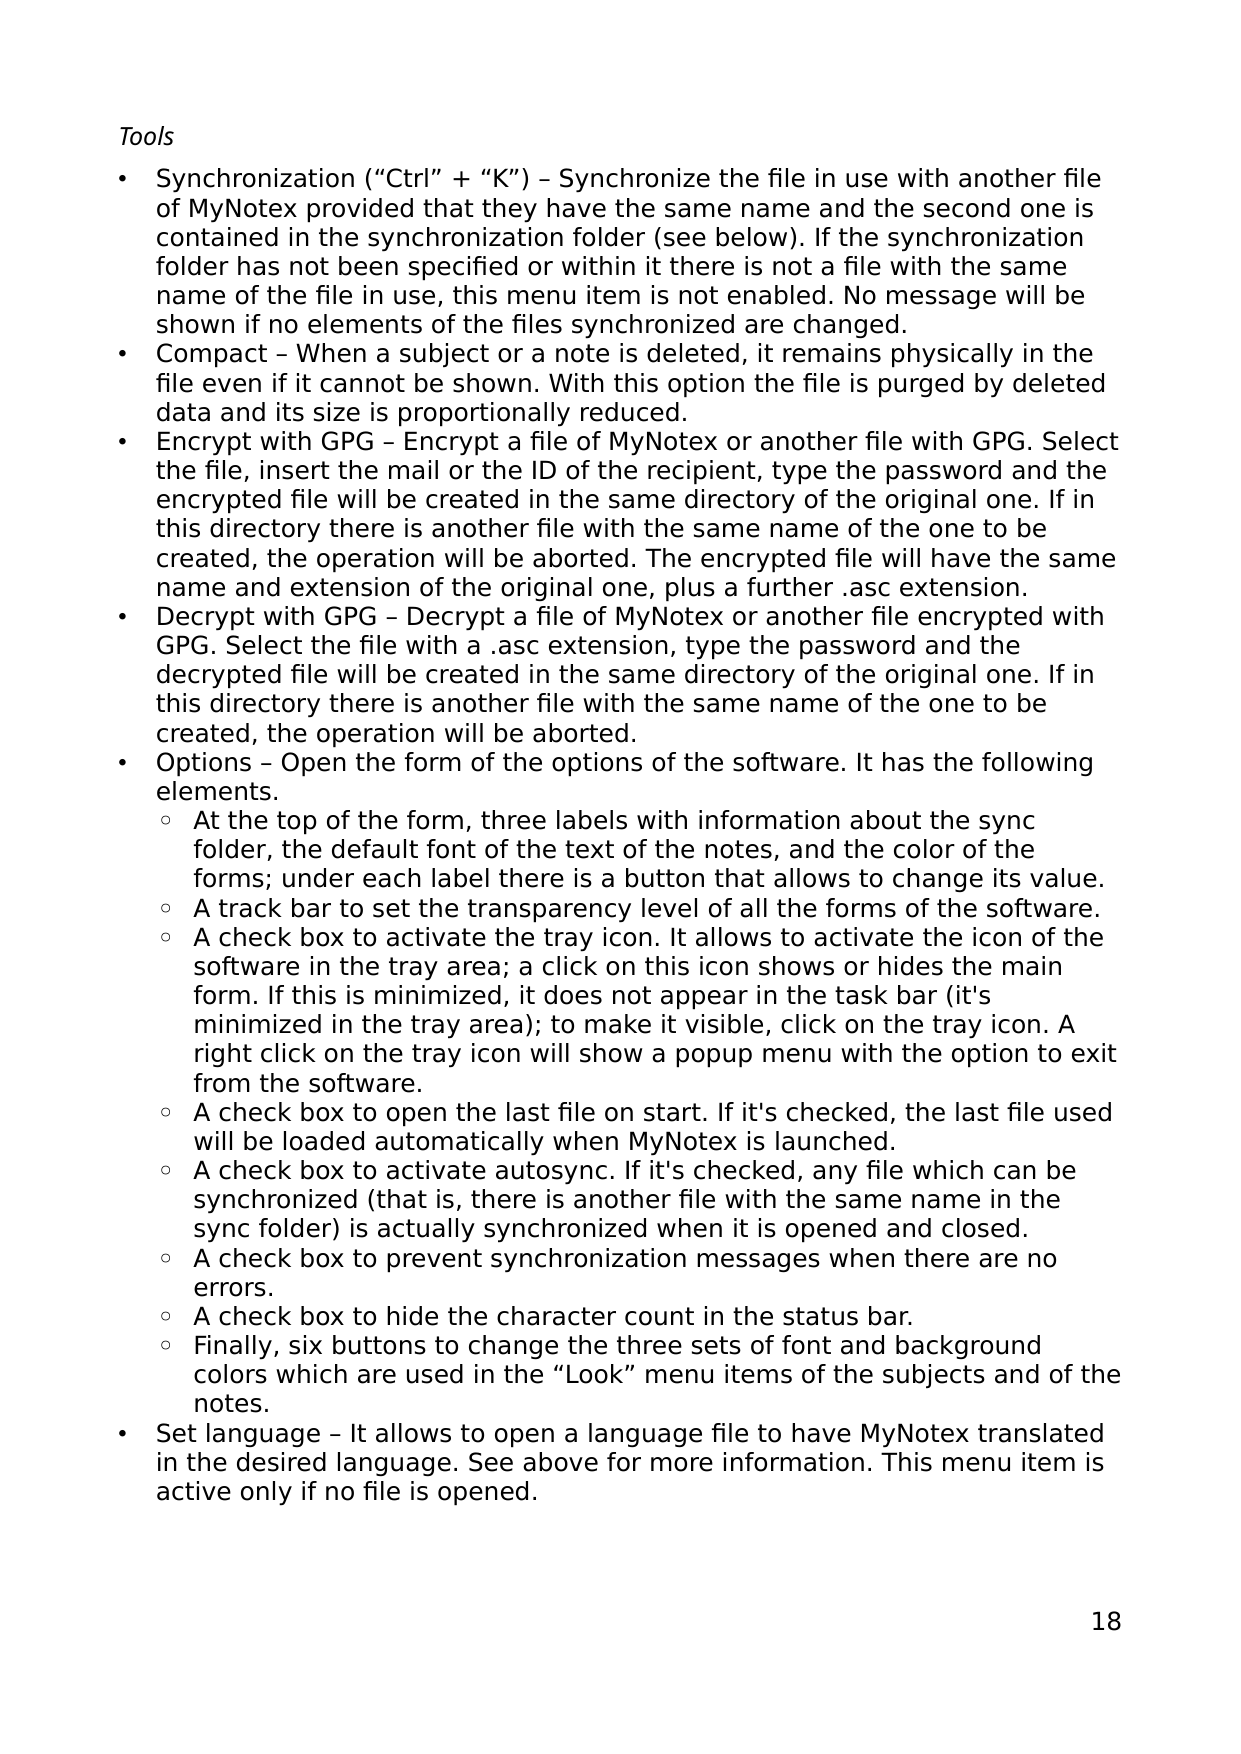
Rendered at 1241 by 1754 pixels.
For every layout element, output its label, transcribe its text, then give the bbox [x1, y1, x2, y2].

list A check box to open the last file on start. If it's checked, the last file used will be loaded automatically when MyNotex is launched. [156, 1098, 1122, 1156]
list A track bar to set the transparency level of all the forms of the software. [156, 894, 1122, 923]
list Finally, six buttons to change the three sets of font and background colors which are used in the “Look” menu items of the subjects and of the notes. [156, 1331, 1122, 1419]
list A check box to prevent synchronization messages when there are no errors. [156, 1244, 1122, 1302]
list Decrypt with GPG – Decrypt a file of MyNotex or another file encrypted with GPG. Select the file with a .asc extension, type the password and the decrypted file will be created in the same directory of the original one. If in this directory there is another file with the same name of the one to be created, the operation will be aborted. [118, 602, 1122, 748]
list Synchronization (“Ctrl” + “K”) – Synchronize the file in use with another file of MyNotex provided that they have the same name and the second one is contained in the synchronization folder (see below). If the synchronization folder has not been specified or within it there is not a file with the same name of the file in use, this menu item is not enabled. No message will be shown if no elements of the files synchronized are changed. [118, 165, 1122, 340]
list A check box to activate the tray icon. It allows to activate the icon of the software in the tray area; a click on this icon shows or hides the main form. If this is minimized, it does not appear in the task bar (it's minimized in the tray area); to make it visible, click on the tray icon. A right click on the tray icon will show a popup menu with the option to exit from the software. [156, 923, 1122, 1098]
subtitle Tools [118, 118, 1122, 152]
list Options – Open the form of the options of the software. It has the following elements. [118, 748, 1122, 806]
list A check box to hide the character count in the status bar. [156, 1302, 1122, 1331]
list Encrypt with GPG – Encrypt a file of MyNotex or another file with GPG. Select the file, insert the mail or the ID of the recipient, type the password and the encrypted file will be created in the same directory of the original one. If in this directory there is another file with the same name of the one to be created, the operation will be aborted. The encrypted file will have the same name and extension of the original one, plus a further .asc extension. [118, 427, 1122, 602]
list At the top of the form, three labels with information about the sync folder, the default font of the text of the notes, and the color of the forms; under each label there is a button that allows to change its value. [156, 806, 1122, 894]
list Compact – When a subject or a note is deleted, it remains physically in the file even if it cannot be shown. With this option the file is purged by deleted data and its size is proportionally reduced. [118, 340, 1122, 427]
list A check box to activate autosync. If it's checked, any file which can be synchronized (that is, there is another file with the same name in the sync folder) is actually synchronized when it is opened and closed. [156, 1156, 1122, 1244]
list Set language – It allows to open a language file to have MyNotex translated in the desired language. See above for more information. This menu item is active only if no file is opened. [118, 1419, 1122, 1506]
